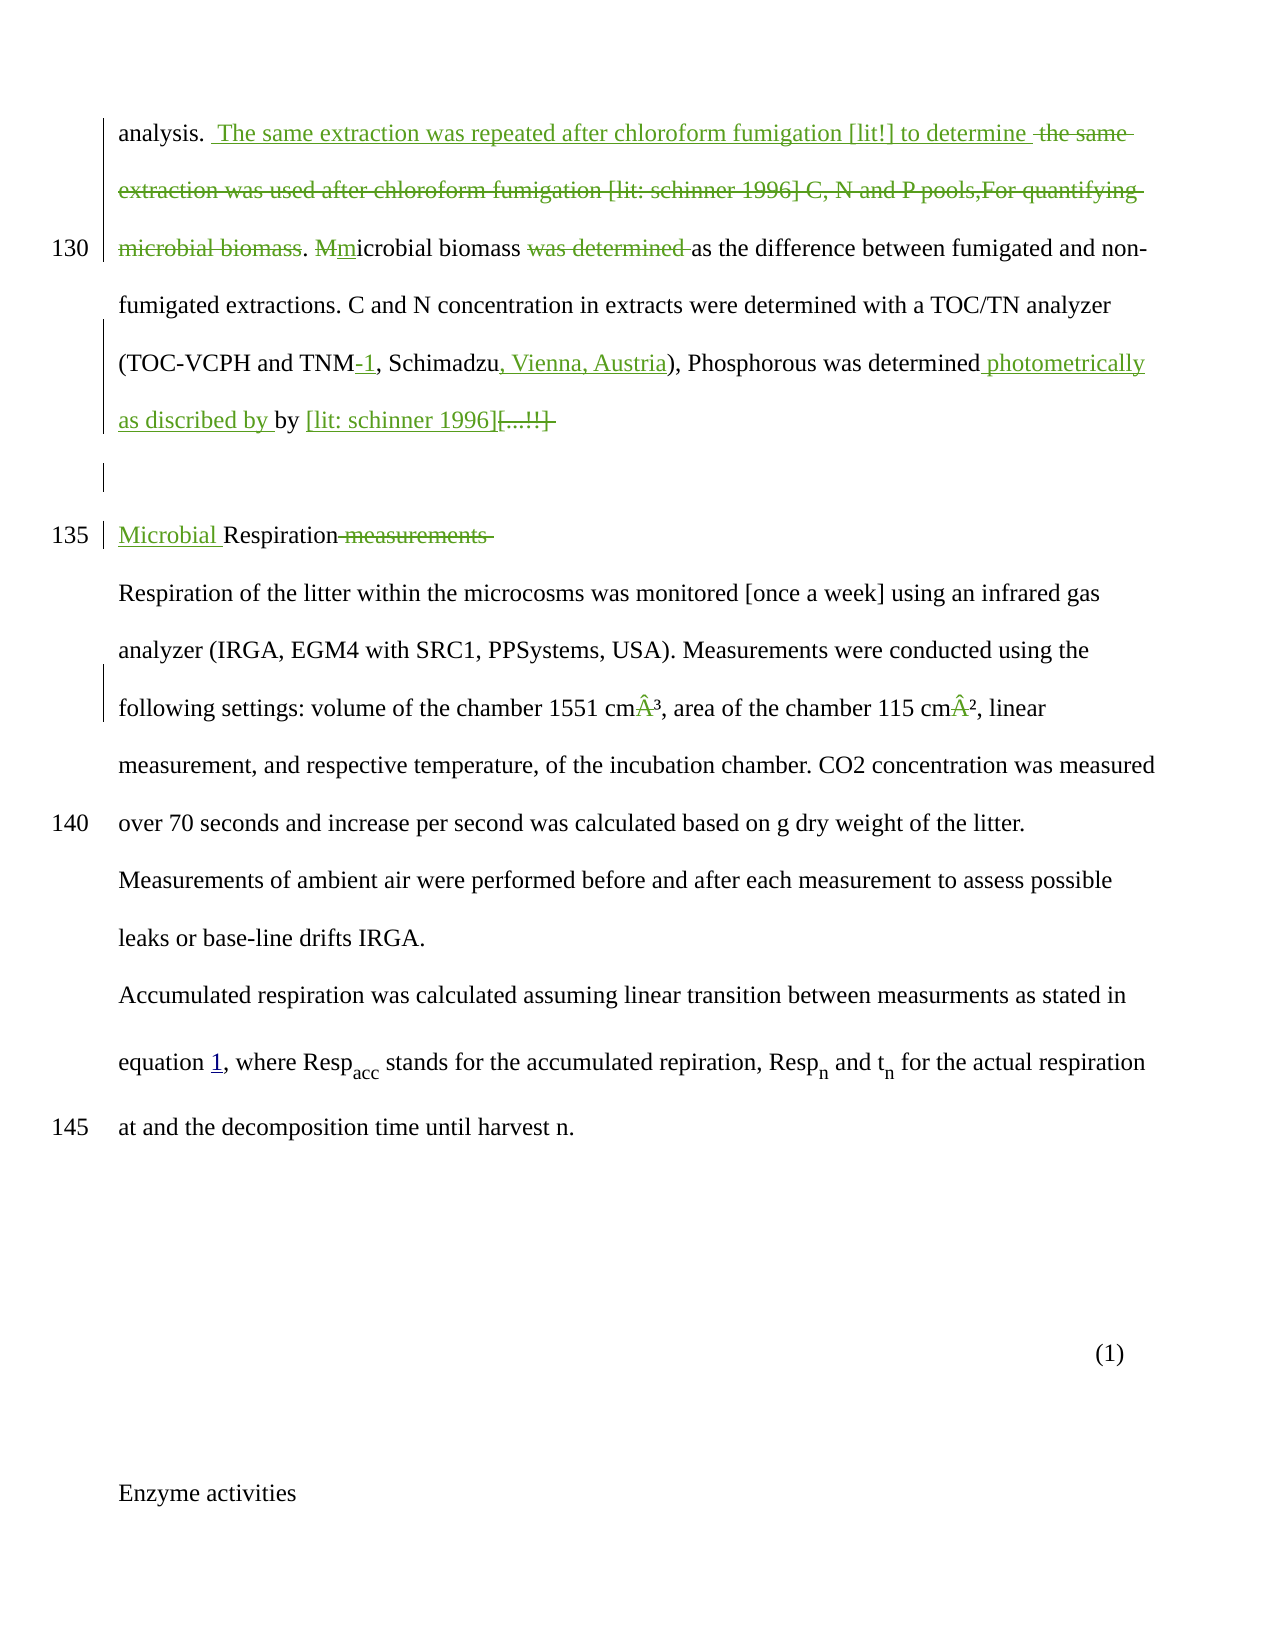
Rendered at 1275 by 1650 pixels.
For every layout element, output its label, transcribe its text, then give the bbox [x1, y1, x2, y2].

text Accumulated respiration was calculated assuming linear transition between measurments as stated in equation 1, where Respacc stands for the accumulated repiration, Respn and tn for the actual respiration at and the decomposition time until harvest n. [118, 981, 1157, 1141]
text Microbial Respiration [118, 521, 1157, 549]
table_header [118, 1285, 1092, 1421]
text Enzyme activities [118, 1478, 1157, 1507]
text Respiration of the litter within the microcosms was monitored [once a week] using an infrared gas analyzer (IRGA, EGM4 with SRC1, PPSystems, USA). Measurements were conducted using the following settings: volume of the chamber 1551 cm³, area of the chamber 115 cm², linear measurement, and respective temperature, of the incubation chamber. CO2 concentration was measured over 70 seconds and increase per second was calculated based on g dry weight of the litter. Measurements of ambient air were performed before and after each measurement to assess possible leaks or base-line drifts IRGA. [118, 578, 1157, 952]
table_header (1) [1092, 1285, 1157, 1421]
text To determine contents of soluble C, N an P content, 1.8g litter (fresh weight) was extracted from with 50 ml 0.5M K2SO4. Samples were shaken on a reciprocal shaker with the extractant for 30 minutes , filtered with ash-free filters and frozen at -20 °C until analysis. The same extraction was repeated after chloroform fumigation [lit!] to determine . microbial biomass as the difference between fumigated and non-fumigated extractions. C and N concentration in extracts were determined with a TOC/TN analyzer (TOC-VCPH and TNM-1, Schimadzu, Vienna, Austria), Phosphorous was determined photometrically as discribed by by [lit: schinner 1996] [118, 118, 1157, 434]
